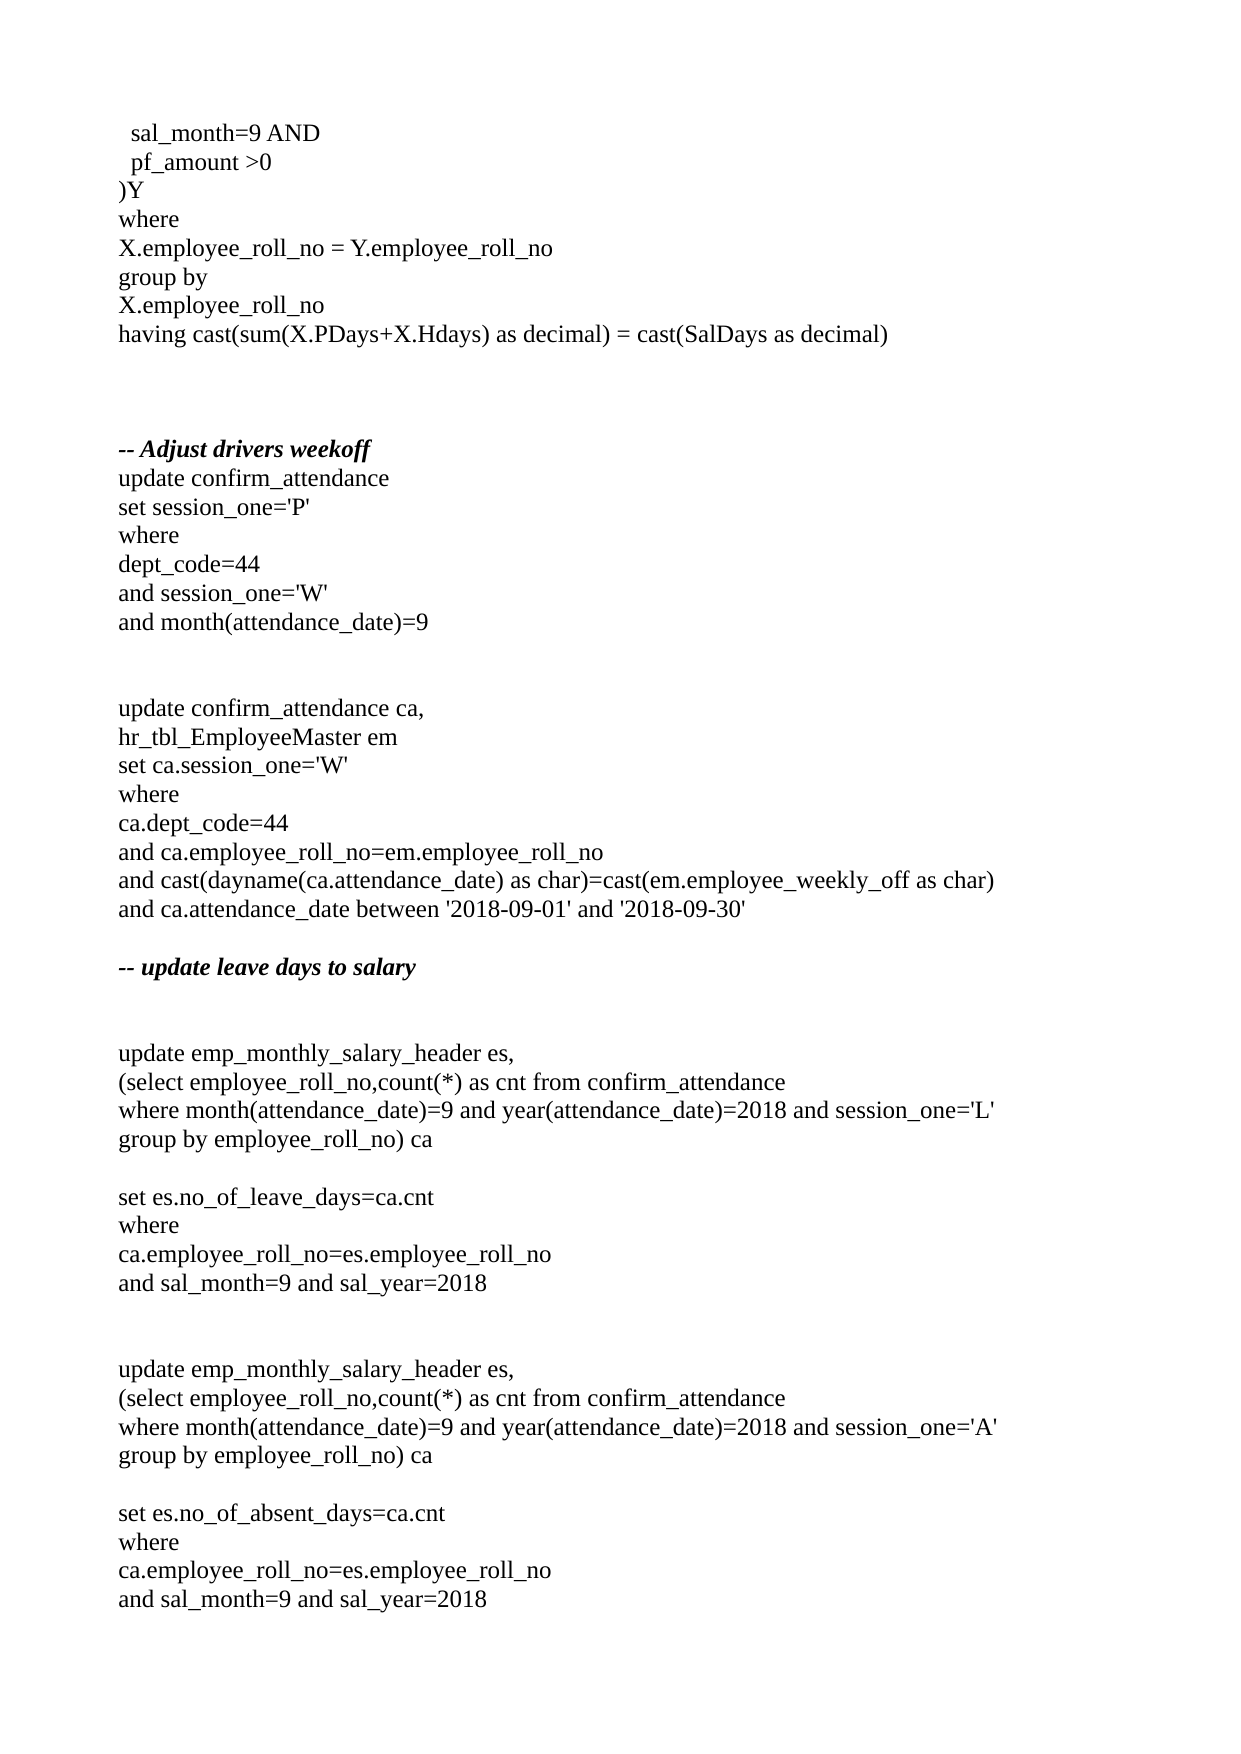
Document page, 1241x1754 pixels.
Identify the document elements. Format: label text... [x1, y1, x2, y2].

text pf_amount >0 [118, 147, 1122, 176]
text set ca.session_one='W' [118, 751, 1122, 779]
text )Y [118, 176, 1122, 204]
text ca.employee_roll_no=es.employee_roll_no [118, 1556, 1122, 1584]
text (select employee_roll_no,count(*) as cnt from confirm_attendance [118, 1067, 1122, 1096]
text and ca.employee_roll_no=em.employee_roll_no [118, 837, 1122, 866]
text set es.no_of_leave_days=ca.cnt [118, 1182, 1122, 1211]
text having cast(sum(X.PDays+X.Hdays) as decimal) = cast(SalDays as decimal) [118, 319, 1122, 348]
text -- update leave days to salary [118, 952, 1122, 981]
text and session_one='W' [118, 578, 1122, 607]
text update confirm_attendance ca, [118, 693, 1122, 722]
text where [118, 204, 1122, 233]
text where [118, 1211, 1122, 1239]
text where [118, 521, 1122, 549]
text where month(attendance_date)=9 and year(attendance_date)=2018 and session_one='L' [118, 1096, 1122, 1124]
text update emp_monthly_salary_header es, [118, 1038, 1122, 1067]
text group by [118, 262, 1122, 291]
text dept_code=44 [118, 549, 1122, 578]
text and ca.attendance_date between '2018-09-01' and '2018-09-30' [118, 894, 1122, 923]
text group by employee_roll_no) ca [118, 1124, 1122, 1153]
text where [118, 1527, 1122, 1556]
text and sal_month=9 and sal_year=2018 [118, 1584, 1122, 1613]
text X.employee_roll_no = Y.employee_roll_no [118, 233, 1122, 262]
text X.employee_roll_no [118, 291, 1122, 319]
text where [118, 779, 1122, 808]
text ca.employee_roll_no=es.employee_roll_no [118, 1239, 1122, 1268]
text update confirm_attendance [118, 463, 1122, 492]
text update emp_monthly_salary_header es, [118, 1354, 1122, 1383]
text set session_one='P' [118, 492, 1122, 521]
text hr_tbl_EmployeeMaster em [118, 722, 1122, 751]
text and sal_month=9 and sal_year=2018 [118, 1268, 1122, 1297]
text and month(attendance_date)=9 [118, 607, 1122, 636]
text and cast(dayname(ca.attendance_date) as char)=cast(em.employee_weekly_off as char) [118, 866, 1122, 894]
text group by employee_roll_no) ca [118, 1441, 1122, 1469]
text -- Adjust drivers weekoff [118, 434, 1122, 463]
text sal_month=9 AND [118, 118, 1122, 147]
text (select employee_roll_no,count(*) as cnt from confirm_attendance [118, 1383, 1122, 1412]
text where month(attendance_date)=9 and year(attendance_date)=2018 and session_one='A' [118, 1412, 1122, 1441]
text set es.no_of_absent_days=ca.cnt [118, 1498, 1122, 1527]
text ca.dept_code=44 [118, 808, 1122, 837]
